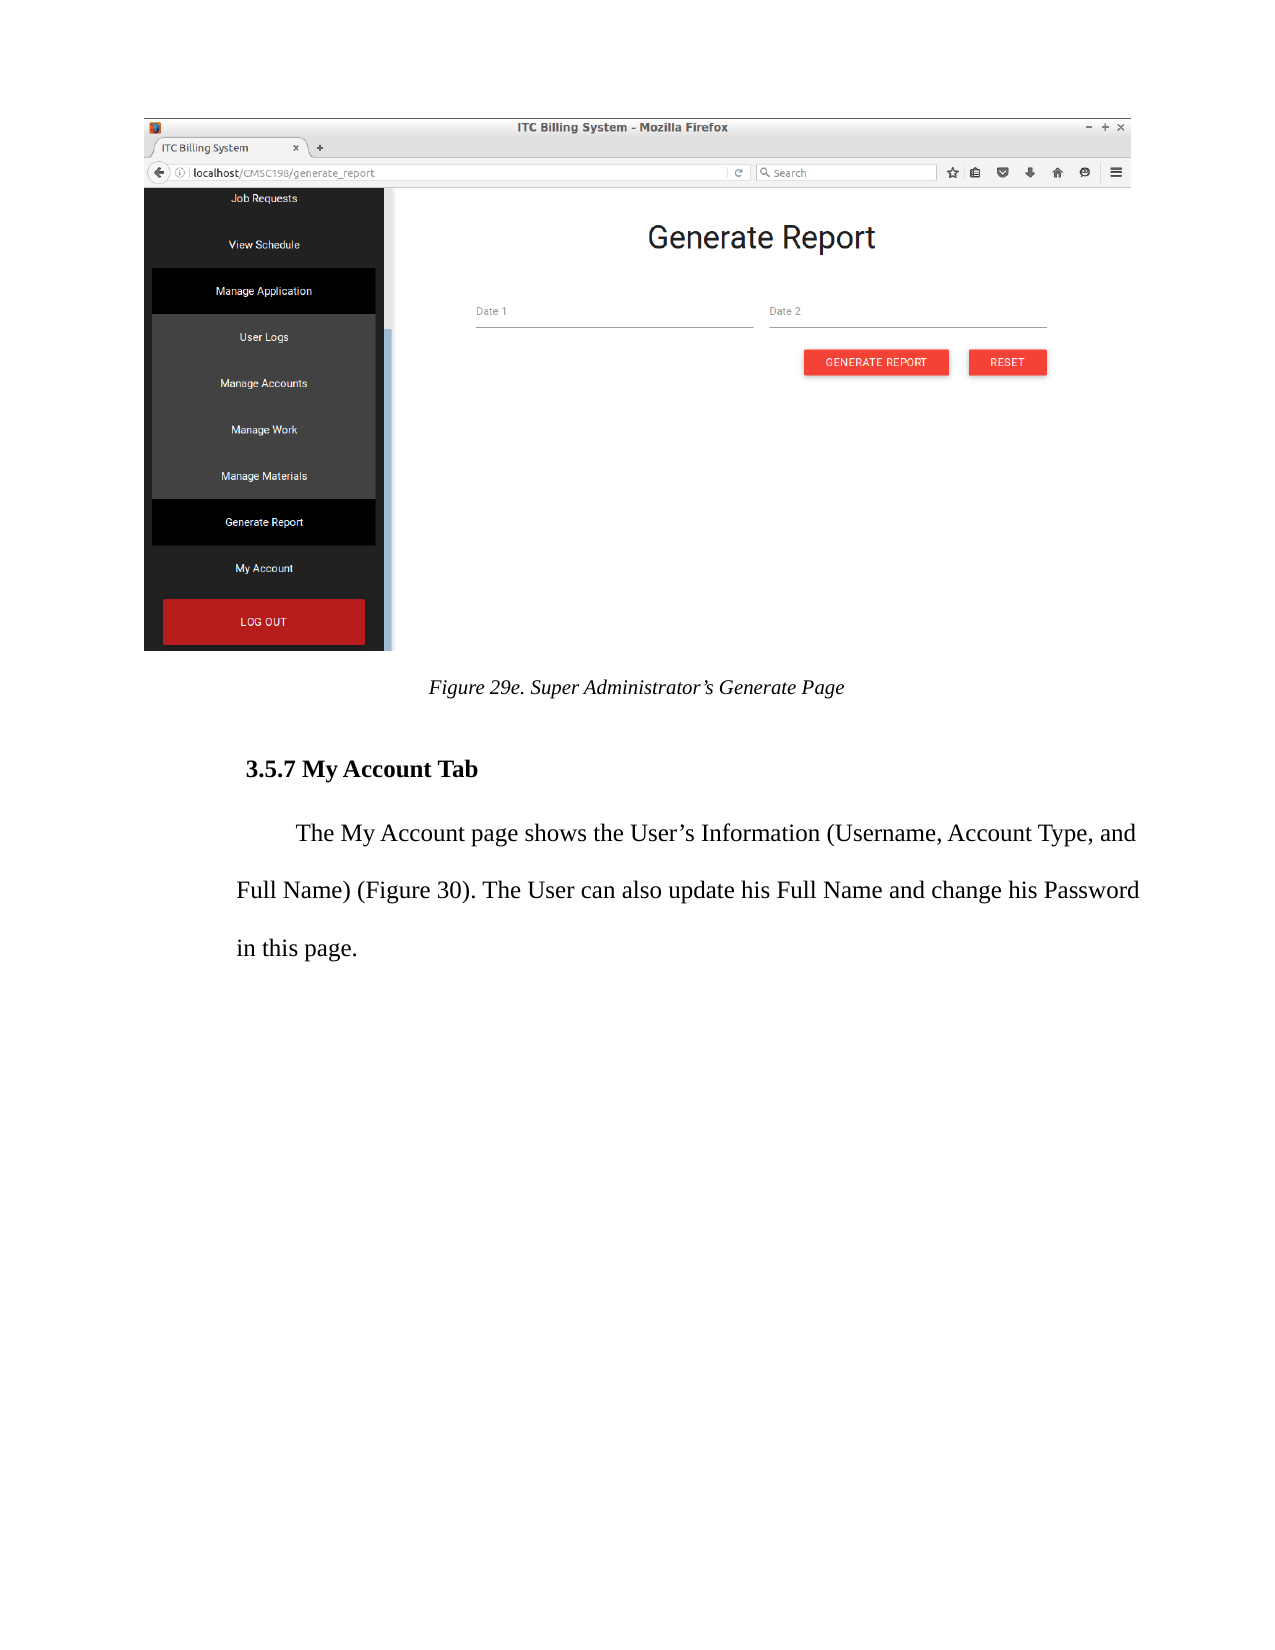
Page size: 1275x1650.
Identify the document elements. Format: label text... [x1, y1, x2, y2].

text Figure 29e. Super Administrator’s Generate Page [118, 118, 1157, 699]
text The My Account page shows the User’s Information (Username, Account Type, and Full Name) (Figure 30). The User can also update his Full Name and change his Password in this page. [236, 818, 1157, 962]
subtitle 3.5.7 My Account Tab [193, 754, 1157, 783]
picture [144, 118, 1131, 651]
